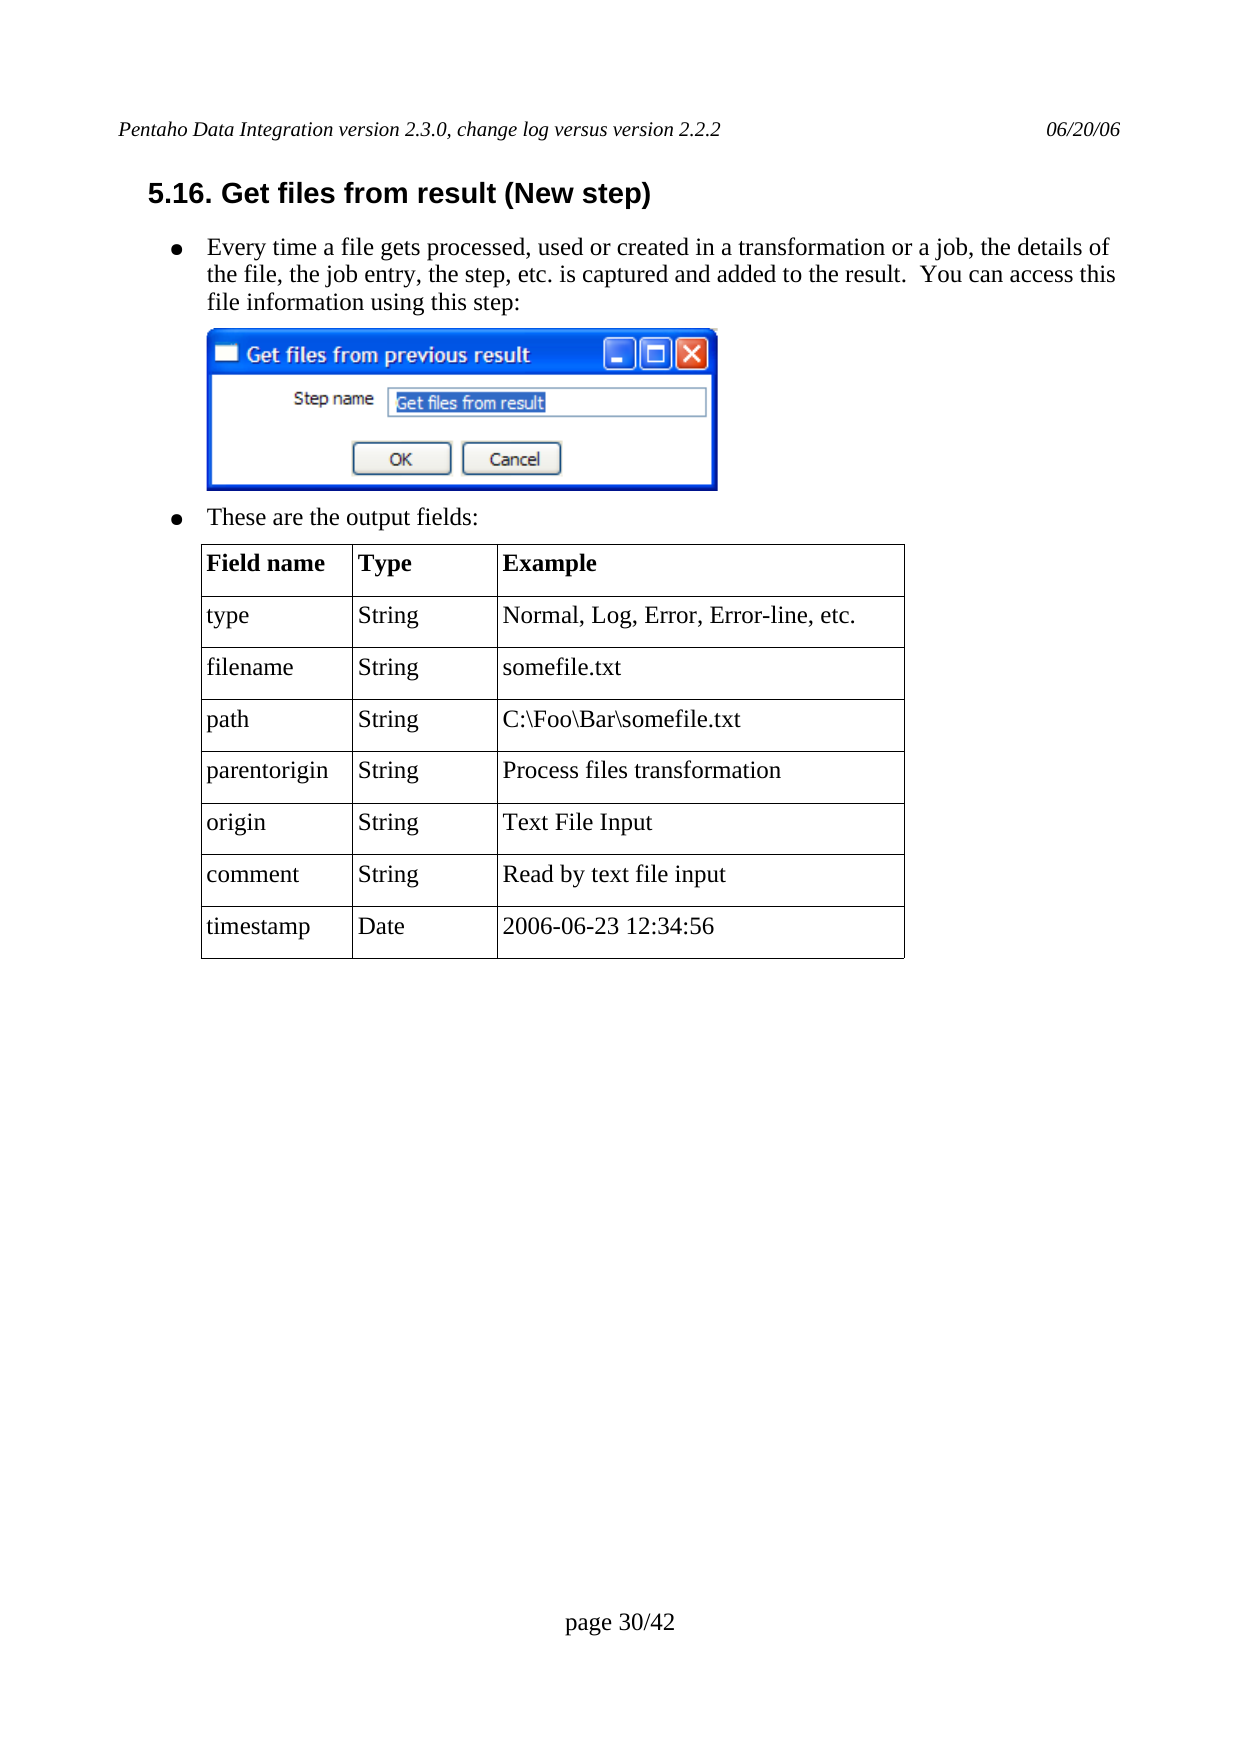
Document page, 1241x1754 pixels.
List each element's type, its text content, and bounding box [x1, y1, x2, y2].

table_cell String [353, 700, 497, 751]
list Every time a file gets processed, used or created in a transformation or a job, the details of the file, the job entry, the step, etc. is captured and added to the result. You can access this file information using this step: [207, 233, 1122, 316]
table_cell filename [202, 648, 352, 699]
table_cell Date [353, 907, 497, 958]
subtitle Get files from result (New step) [148, 177, 1122, 209]
list These are the output fields: [207, 503, 1122, 531]
table_cell Process files transformation [498, 752, 904, 803]
table_header Type [353, 545, 497, 596]
table_cell Read by text file input [498, 855, 904, 906]
table_header Field name [202, 545, 352, 596]
table_cell C:\Foo\Bar\somefile.txt [498, 700, 904, 751]
table_cell timestamp [202, 907, 352, 958]
table_cell origin [202, 804, 352, 854]
table_cell Text File Input [498, 804, 904, 854]
table_cell String [353, 855, 497, 906]
table_cell Normal, Log, Error, Error-line, etc. [498, 597, 904, 647]
table_cell comment [202, 855, 352, 906]
table_cell 2006-06-23 12:34:56 [498, 907, 904, 958]
table_cell type [202, 597, 352, 647]
table_cell String [353, 752, 497, 803]
picture [206, 328, 718, 491]
table_cell parentorigin [202, 752, 352, 803]
table_cell path [202, 700, 352, 751]
table_cell String [353, 648, 497, 699]
table_cell somefile.txt [498, 648, 904, 699]
table_header Example [498, 545, 904, 596]
table_cell String [353, 597, 497, 647]
table_cell String [353, 804, 497, 854]
